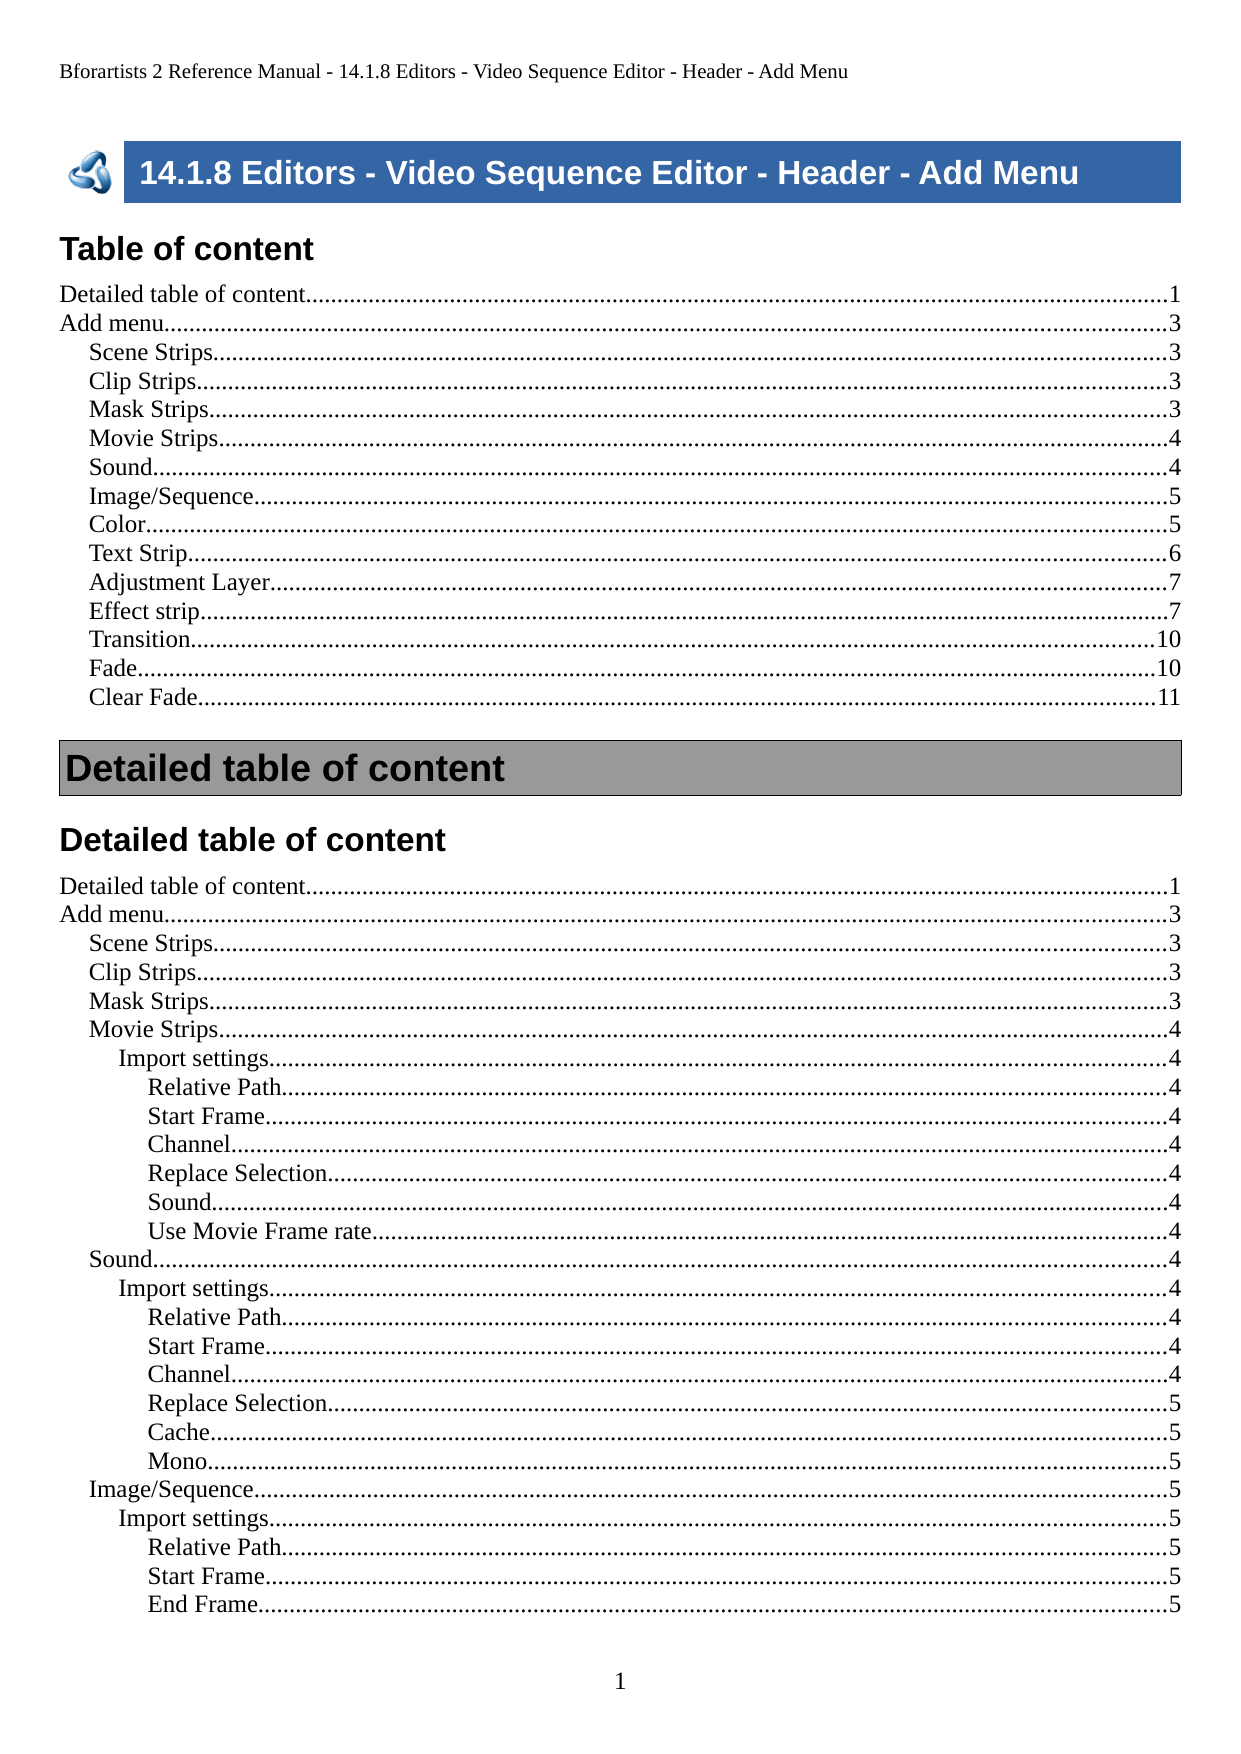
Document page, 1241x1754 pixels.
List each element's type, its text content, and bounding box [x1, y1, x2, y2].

text Detailed table of content 1 [59, 279, 1181, 308]
text Import settings 4 [118, 1273, 1181, 1302]
text Sound 4 [147, 1187, 1181, 1216]
text Scene Strips 3 [88, 928, 1181, 957]
text Relative Path 5 [147, 1532, 1181, 1561]
text Movie Strips 4 [88, 1014, 1181, 1043]
table_header [59, 141, 124, 203]
text Relative Path 4 [147, 1072, 1181, 1101]
text Channel 4 [147, 1129, 1181, 1158]
text Image/Sequence 5 [88, 481, 1181, 509]
text Sound 4 [88, 452, 1181, 481]
text Mask Strips 3 [88, 986, 1181, 1014]
text Cache 5 [147, 1417, 1181, 1446]
text Adjustment Layer 7 [88, 567, 1181, 596]
text Clear Fade 11 [88, 682, 1181, 711]
text Replace Selection 5 [147, 1388, 1181, 1417]
text Add menu 3 [59, 308, 1181, 337]
text Clip Strips 3 [88, 366, 1181, 394]
text Fade 10 [88, 653, 1181, 682]
text Start Frame 4 [147, 1101, 1181, 1129]
subtitle Detailed table of content [59, 820, 1181, 858]
text Clip Strips 3 [88, 957, 1181, 986]
text Use Movie Frame rate 4 [147, 1216, 1181, 1244]
text Color 5 [88, 509, 1181, 538]
text End Frame 5 [147, 1589, 1181, 1618]
text Transition 10 [88, 624, 1181, 653]
picture [65, 147, 114, 197]
text Import settings 5 [118, 1503, 1181, 1532]
text Movie Strips 4 [88, 423, 1181, 452]
text Add menu 3 [59, 899, 1181, 928]
text Import settings 4 [118, 1043, 1181, 1072]
text Relative Path 4 [147, 1302, 1181, 1331]
text Detailed table of content 1 [59, 871, 1181, 899]
text Scene Strips 3 [88, 337, 1181, 366]
text Start Frame 4 [147, 1331, 1181, 1359]
subtitle Table of content [59, 228, 1181, 267]
text Replace Selection 4 [147, 1158, 1181, 1187]
text Channel 4 [147, 1359, 1181, 1388]
text Mask Strips 3 [88, 394, 1181, 423]
table_header Detailed table of content [60, 741, 1181, 795]
text Start Frame 5 [147, 1561, 1181, 1589]
text Sound 4 [88, 1244, 1181, 1273]
text Mono 5 [147, 1446, 1181, 1474]
table_header 14.1.8 Editors - Video Sequence Editor - Header - Add Menu [124, 141, 1181, 203]
text Text Strip 6 [88, 538, 1181, 567]
text Image/Sequence 5 [88, 1474, 1181, 1503]
text Effect strip 7 [88, 596, 1181, 624]
